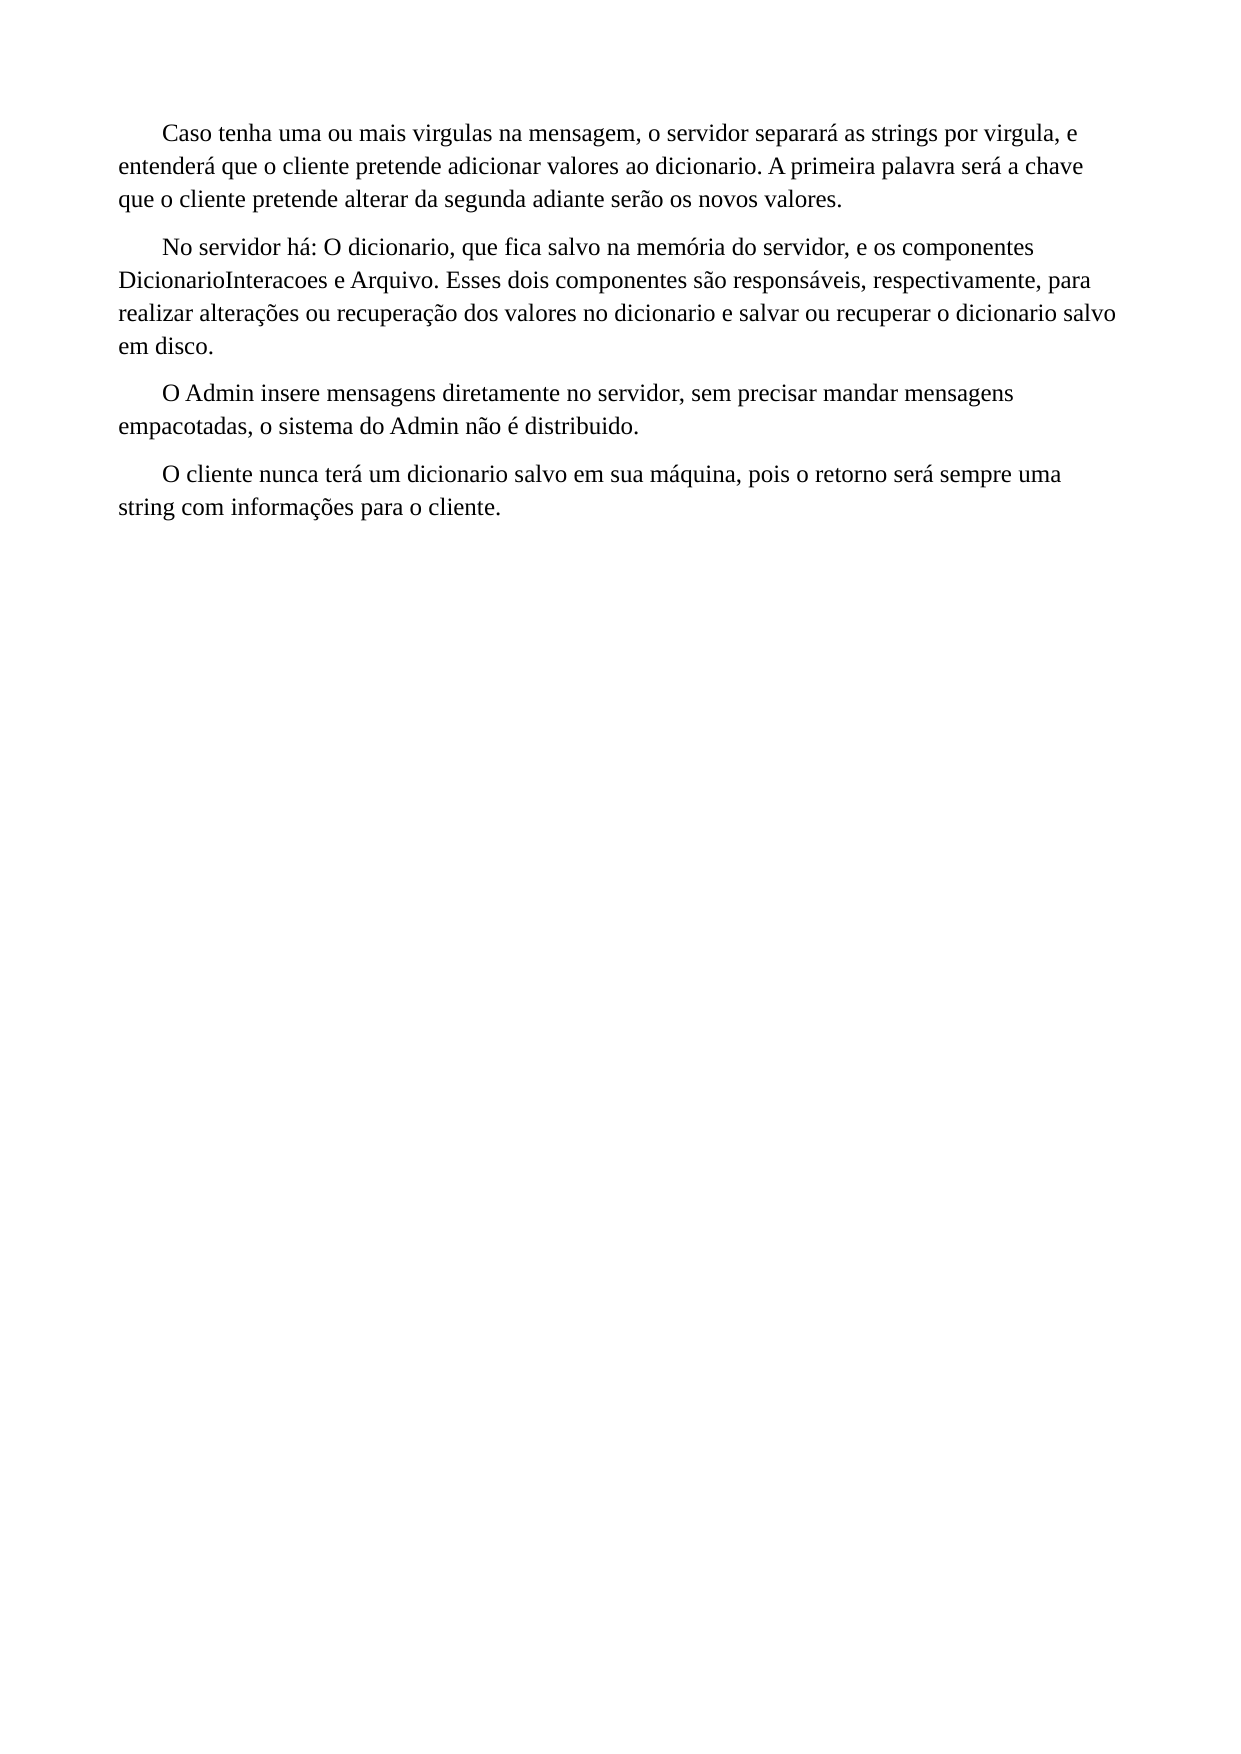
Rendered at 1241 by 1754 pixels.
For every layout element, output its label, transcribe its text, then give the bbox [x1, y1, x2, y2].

text Caso tenha uma ou mais virgulas na mensagem, o servidor separará as strings por virgula, e entenderá que o cliente pretende adicionar valores ao dicionario. A primeira palavra será a chave que o cliente pretende alterar da segunda adiante serão os novos valores. [118, 118, 1122, 213]
text O Admin insere mensagens diretamente no servidor, sem precisar mandar mensagens empacotadas, o sistema do Admin não é distribuido. [118, 378, 1122, 440]
text O cliente nunca terá um dicionario salvo em sua máquina, pois o retorno será sempre uma string com informações para o cliente. [118, 459, 1122, 521]
text No servidor há: O dicionario, que fica salvo na memória do servidor, e os componentes DicionarioInteracoes e Arquivo. Esses dois componentes são responsáveis, respectivamente, para realizar alterações ou recuperação dos valores no dicionario e salvar ou recuperar o dicionario salvo em disco. [118, 232, 1122, 359]
